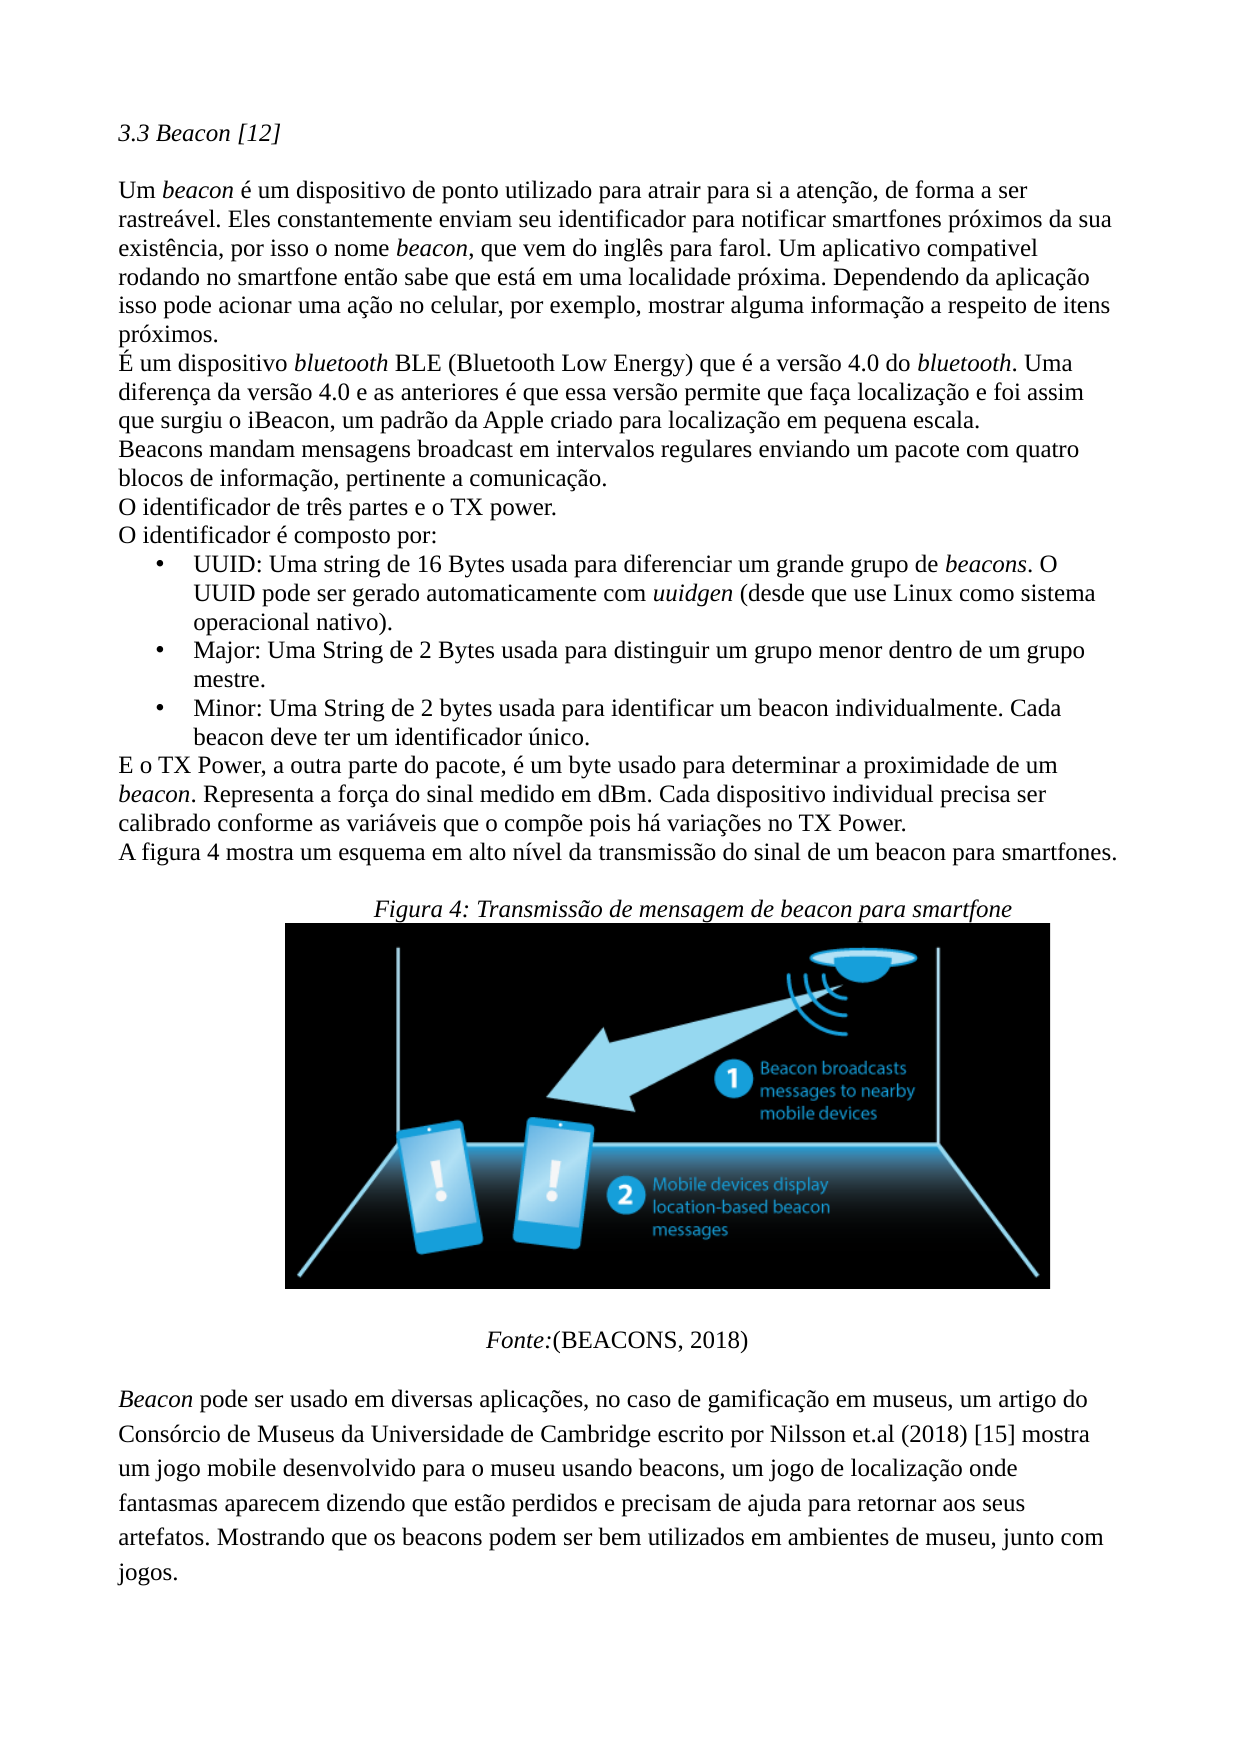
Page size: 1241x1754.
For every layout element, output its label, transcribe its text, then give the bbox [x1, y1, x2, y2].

text Um beacon é um dispositivo de ponto utilizado para atrair para si a atenção, de forma a ser rastreável. Eles constantemente enviam seu identificador para notificar smartfones próximos da sua existência, por isso o nome beacon, que vem do inglês para farol. Um aplicativo compativel rodando no smartfone então sabe que está em uma localidade próxima. Dependendo da aplicação isso pode acionar uma ação no celular, por exemplo, mostrar alguma informação a respeito de itens próximos. [118, 176, 1122, 348]
list UUID: Uma string de 16 Bytes usada para diferenciar um grande grupo de beacons. O UUID pode ser gerado automaticamente com uuidgen (desde que use Linux como sistema operacional nativo). [156, 549, 1122, 636]
text O identificador de três partes e o TX power. [118, 492, 1122, 521]
text 3.3 Beacon [12] [118, 118, 1122, 147]
text E o TX Power, a outra parte do pacote, é um byte usado para determinar a proximidade de um beacon. Representa a força do sinal medido em dBm. Cada dispositivo individual precisa ser calibrado conforme as variáveis que o compõe pois há variações no TX Power. [118, 751, 1122, 837]
list Major: Uma String de 2 Bytes usada para distinguir um grupo menor dentro de um grupo mestre. [156, 636, 1122, 693]
text Beacon pode ser usado em diversas aplicações, no caso de gamificação em museus, um artigo do Consórcio de Museus da Universidade de Cambridge escrito por Nilsson et.al (2018) [15] mostra um jogo mobile desenvolvido para o museu usando beacons, um jogo de localização onde fantasmas aparecem dizendo que estão perdidos e precisam de ajuda para retornar aos seus artefatos. Mostrando que os beacons podem ser bem utilizados em ambientes de museu, junto com jogos. [118, 1384, 1122, 1585]
text Beacons mandam mensagens broadcast em intervalos regulares enviando um pacote com quatro blocos de informação, pertinente a comunicação. [118, 434, 1122, 492]
list Minor: Uma String de 2 bytes usada para identificar um beacon individualmente. Cada beacon deve ter um identificador único. [156, 693, 1122, 751]
text Fonte:(BEACONS, 2018) [118, 1325, 1122, 1353]
text Figura 4: Transmissão de mensagem de beacon para smartfone [118, 894, 1122, 923]
text A figura 4 mostra um esquema em alto nível da transmissão do sinal de um beacon para smartfones. [118, 837, 1122, 866]
text É um dispositivo bluetooth BLE (Bluetooth Low Energy) que é a versão 4.0 do bluetooth. Uma diferença da versão 4.0 e as anteriores é que essa versão permite que faça localização e foi assim que surgiu o iBeacon, um padrão da Apple criado para localização em pequena escala. [118, 348, 1122, 434]
picture [285, 923, 1050, 1289]
text O identificador é composto por: [118, 521, 1122, 549]
